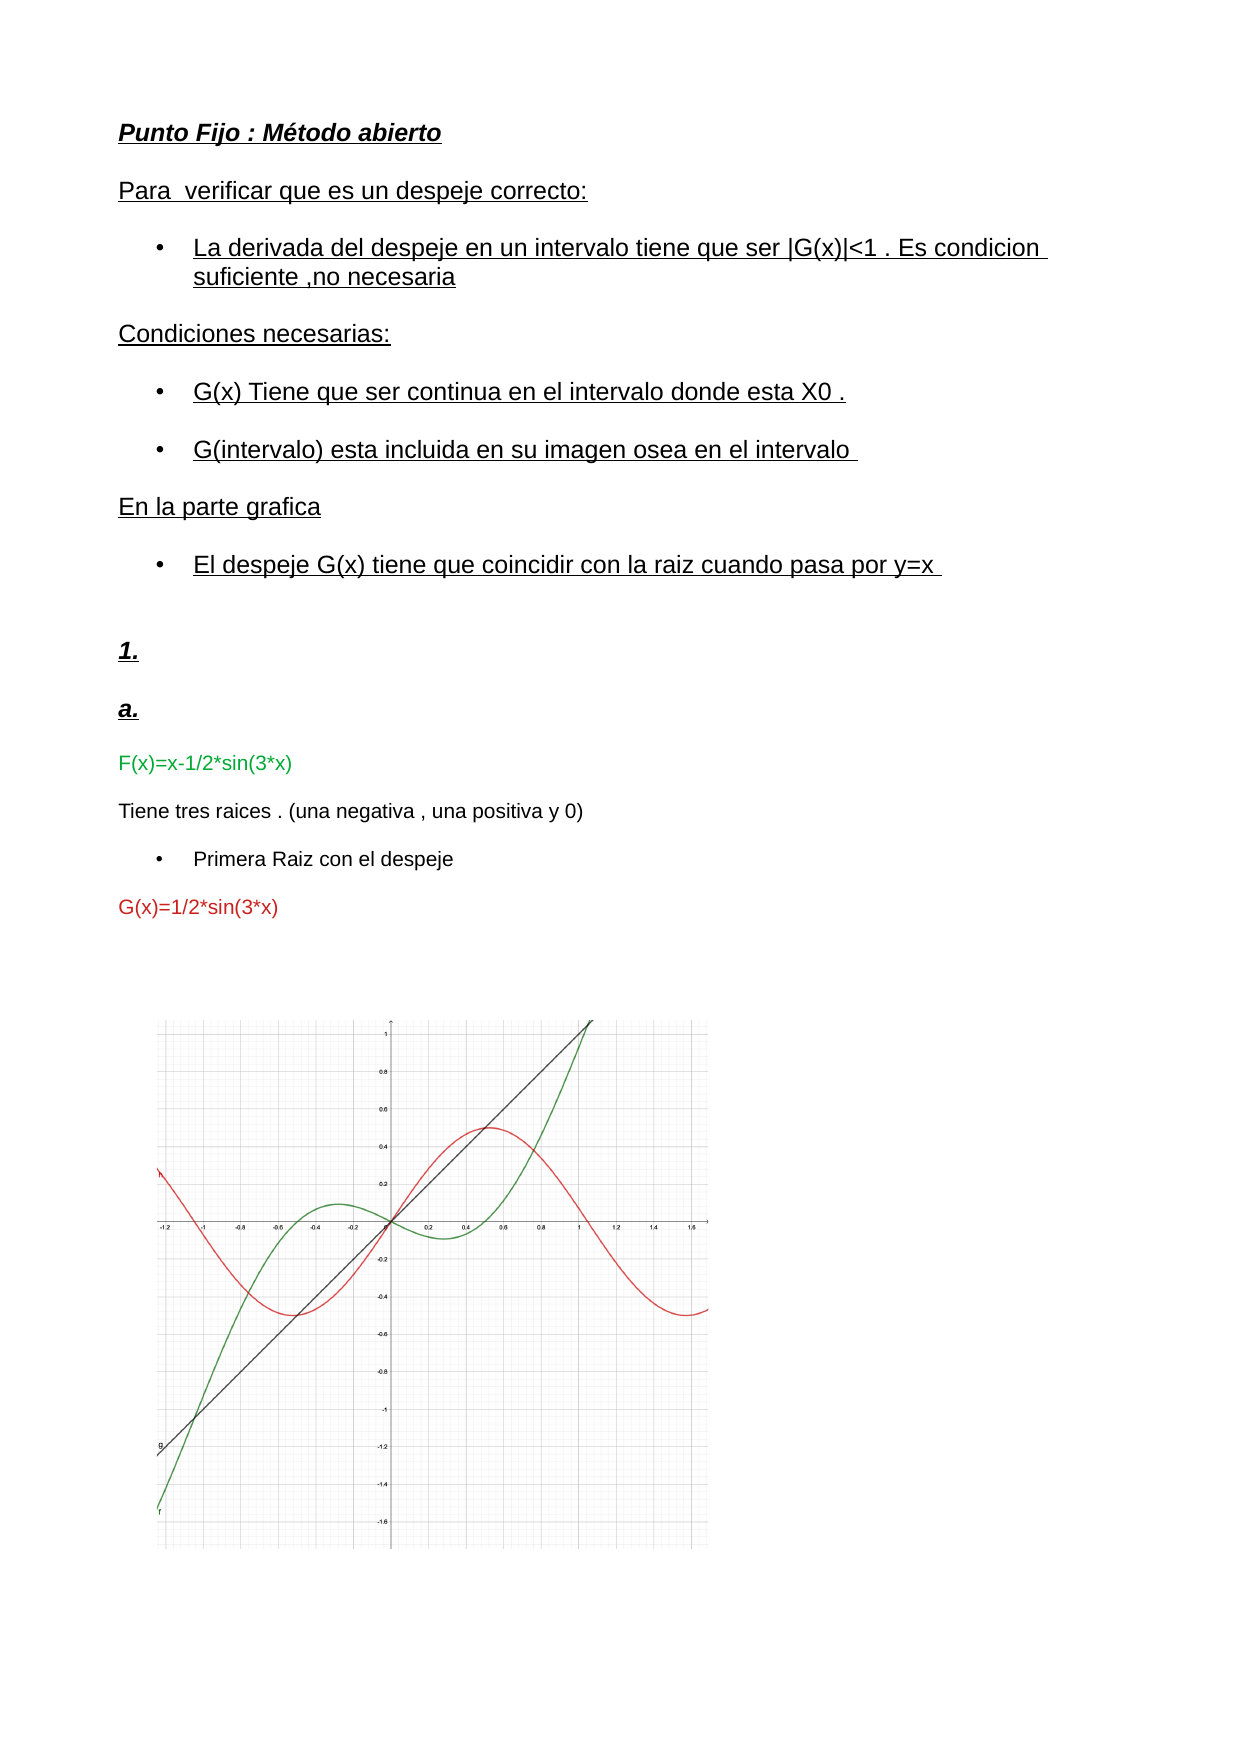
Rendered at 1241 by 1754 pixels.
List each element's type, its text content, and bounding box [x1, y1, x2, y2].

picture [156, 1020, 709, 1549]
list G(x) Tiene que ser continua en el intervalo donde esta X0 . [156, 377, 1122, 406]
text Condiciones necesarias: [118, 319, 1122, 348]
text F(x)=x-1/2*sin(3*x) [118, 751, 1122, 775]
text Para verificar que es un despeje correcto: [118, 176, 1122, 204]
list El despeje G(x) tiene que coincidir con la raiz cuando pasa por y=x [156, 550, 1122, 578]
text a. [118, 693, 1122, 722]
list G(intervalo) esta incluida en su imagen osea en el intervalo [156, 434, 1122, 463]
list Primera Raiz con el despeje [156, 847, 1122, 871]
text Tiene tres raices . (una negativa , una positiva y 0) [118, 799, 1122, 823]
text En la parte grafica [118, 492, 1122, 521]
text G(x)=1/2*sin(3*x) [118, 895, 1122, 919]
text Punto Fijo : Método abierto [118, 118, 1122, 147]
text 1. [118, 636, 1122, 665]
list La derivada del despeje en un intervalo tiene que ser |G(x)|<1 . Es condicion suficiente ,no necesaria [156, 233, 1122, 291]
